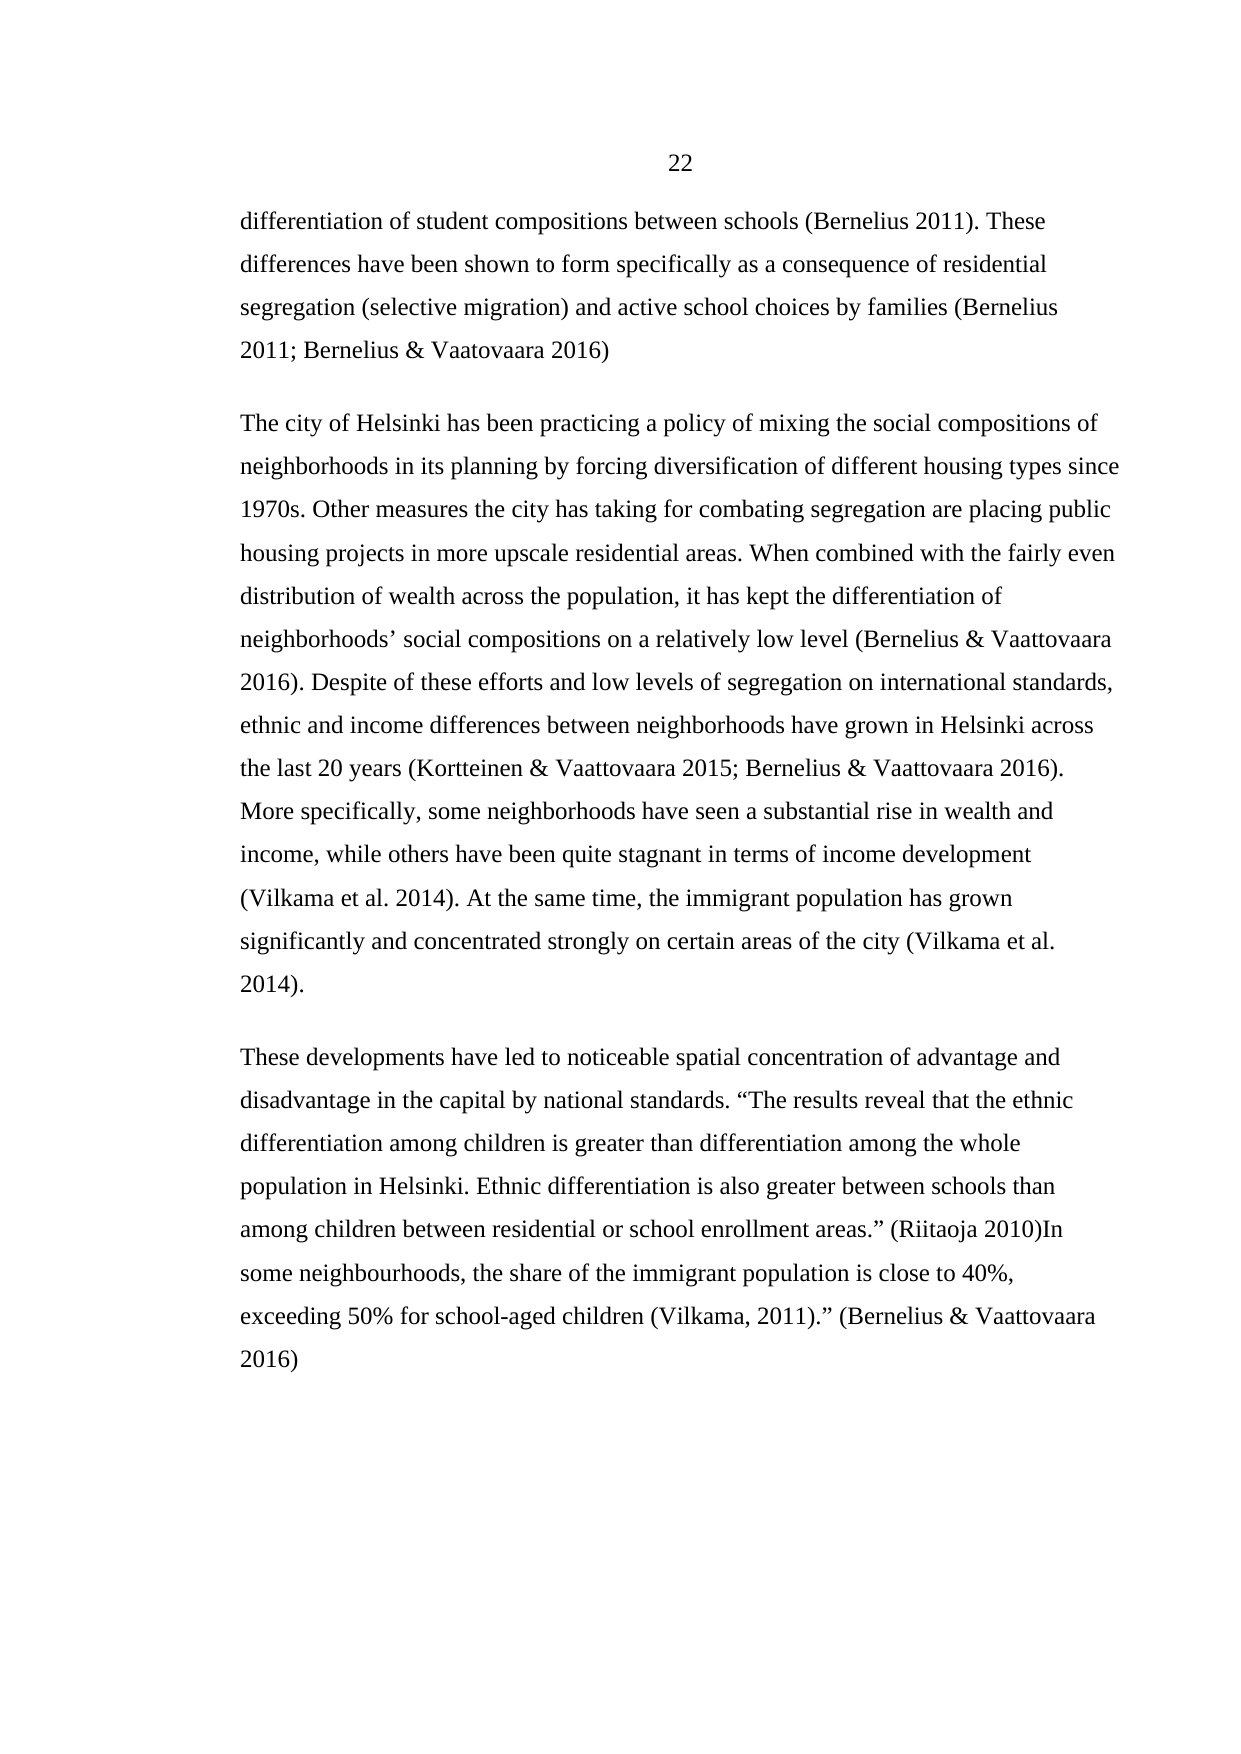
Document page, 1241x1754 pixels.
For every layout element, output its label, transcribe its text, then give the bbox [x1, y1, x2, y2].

text These developments have led to noticeable spatial concentration of advantage and disadvantage in the capital by national standards. “The results reveal that the ethnic differentiation among children is greater than differentiation among the whole population in Helsinki. Ethnic differentiation is also greater between schools than among children between residential or school enrollment areas.” (Riitaoja 2010)In some neighbourhoods, the share of the immigrant population is close to 40%, exceeding 50% for school-aged children (Vilkama, 2011).” (Bernelius & Vaattovaara 2016) [240, 1042, 1121, 1373]
text differentiation of student compositions between schools (Bernelius 2011). These differences have been shown to form specifically as a consequence of residential segregation (selective migration) and active school choices by families (Bernelius 2011; Bernelius & Vaatovaara 2016) [240, 206, 1121, 364]
text The city of Helsinki has been practicing a policy of mixing the social compositions of neighborhoods in its planning by forcing diversification of different housing types since 1970s. Other measures the city has taking for combating segregation are placing public housing projects in more upscale residential areas. When combined with the fairly even distribution of wealth across the population, it has kept the differentiation of neighborhoods’ social compositions on a relatively low level (Bernelius & Vaattovaara 2016). Despite of these efforts and low levels of segregation on international standards, ethnic and income differences between neighborhoods have grown in Helsinki across the last 20 years (Kortteinen & Vaattovaara 2015; Bernelius & Vaattovaara 2016). More specifically, some neighborhoods have seen a substantial rise in wealth and income, while others have been quite stagnant in terms of income development (Vilkama et al. 2014). At the same time, the immigrant population has grown significantly and concentrated strongly on certain areas of the city (Vilkama et al. 2014). [240, 408, 1121, 998]
